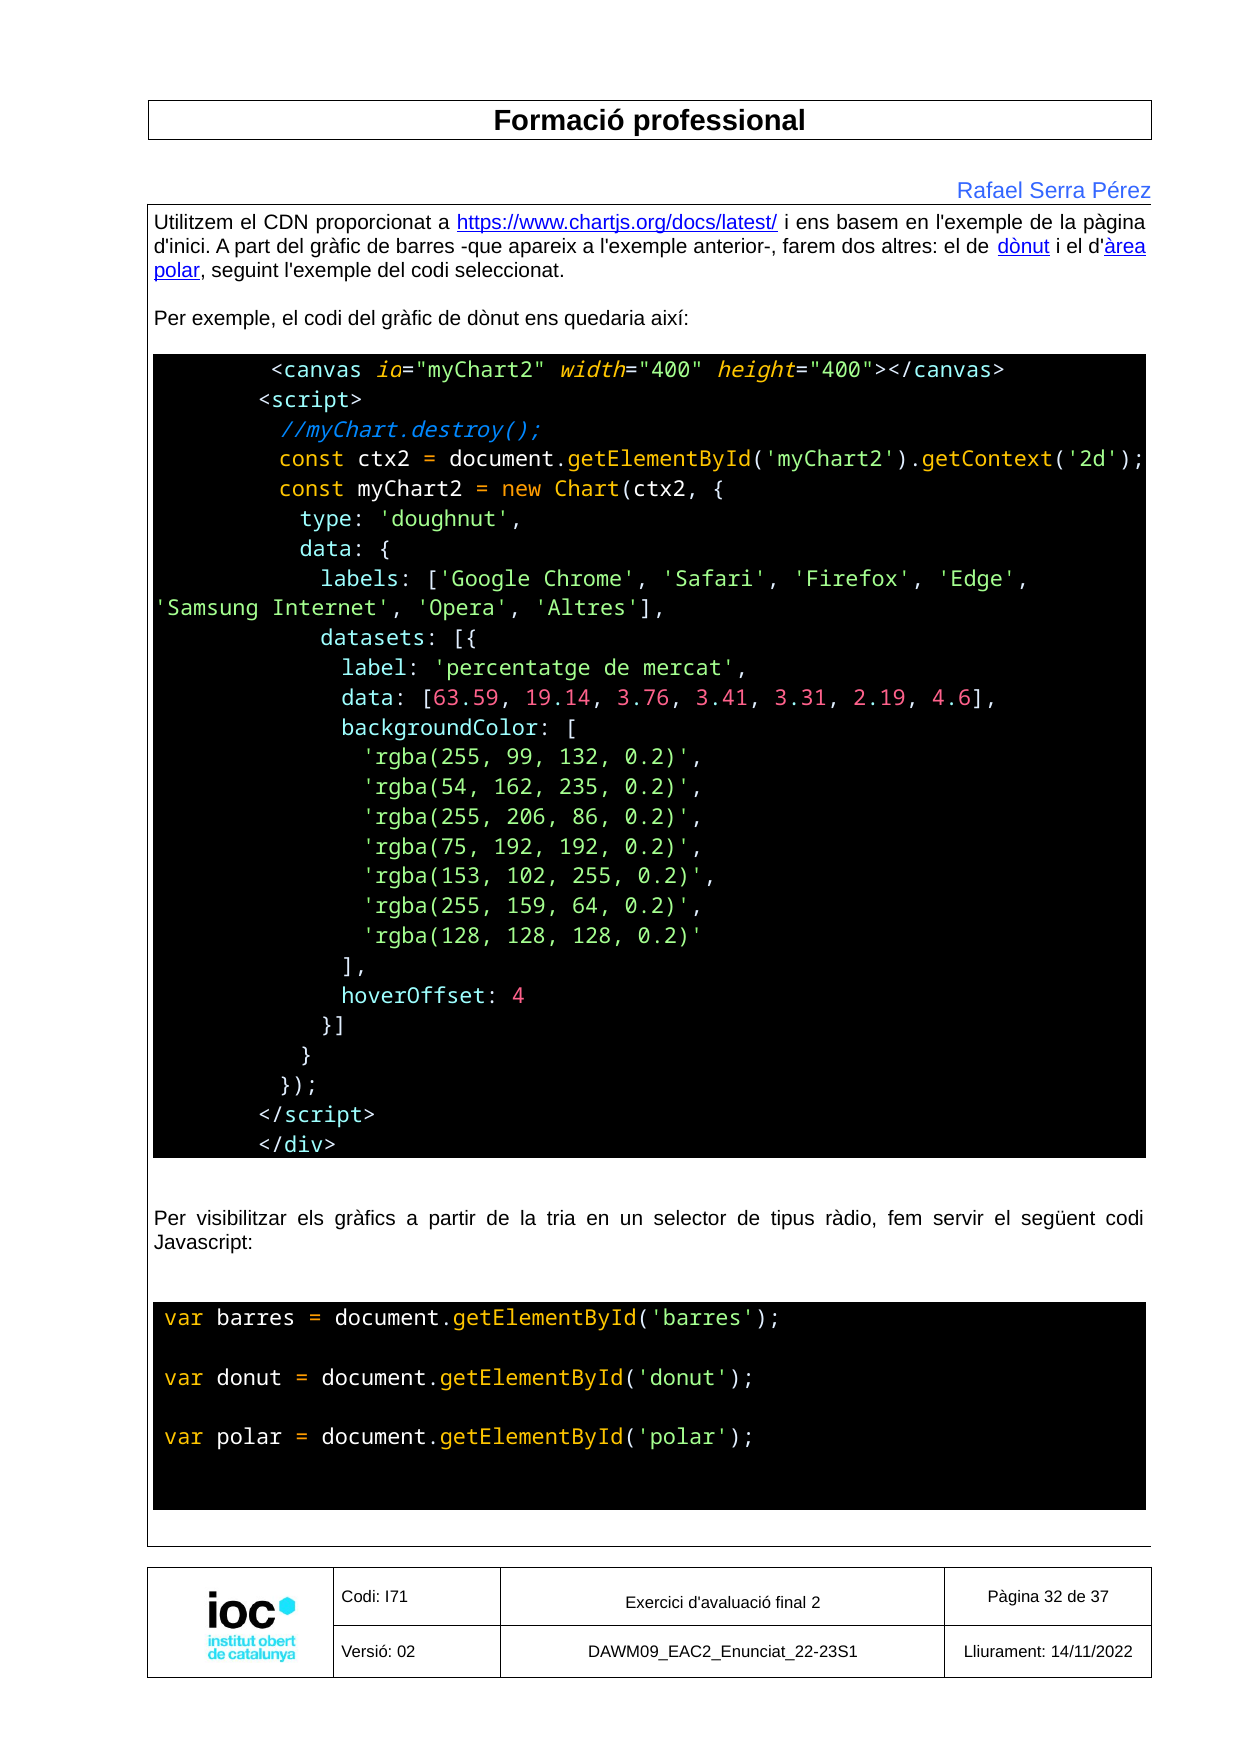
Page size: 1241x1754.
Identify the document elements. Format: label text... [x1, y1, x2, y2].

table_header Utilitzem el CDN proporcionat a https://www.chartjs.org/docs/latest/ i ens basem en l'exemple de la pàgina d'inici. A part del gràfic de barres -que apareix a l'exemple anterior-, farem dos altres: el de dònut i el d'àrea polar, seguint l'exemple del codi seleccionat. Per exemple, el codi del gràfic de dònut ens quedaria així: <canvas id="myChart2" width="400" height="400"></canvas> <script> //myChart.destroy(); const ctx2 = document.getElementById('myChart2').getContext('2d'); const myChart2 = new Chart(ctx2, { type: 'doughnut', data: { labels: ['Google Chrome', 'Safari', 'Firefox', 'Edge', 'Samsung Internet', 'Opera', 'Altres'], datasets: [{ label: 'percentatge de mercat', data: [63.59, 19.14, 3.76, 3.41, 3.31, 2.19, 4.6], backgroundColor: [ 'rgba(255, 99, 132, 0.2)', 'rgba(54, 162, 235, 0.2)', 'rgba(255, 206, 86, 0.2)', 'rgba(75, 192, 192, 0.2)', 'rgba(153, 102, 255, 0.2)', 'rgba(255, 159, 64, 0.2)', 'rgba(128, 128, 128, 0.2)' ], hoverOffset: 4 }] } }); </script> </div> Per visibilitzar els gràfics a partir de la tria en un selector de tipus ràdio, fem servir el següent codi Javascript: var barres = document.getElementById('barres'); var donut = document.getElementById('donut'); var polar = document.getElementById('polar'); [148, 205, 1151, 1546]
picture [195, 1577, 309, 1673]
